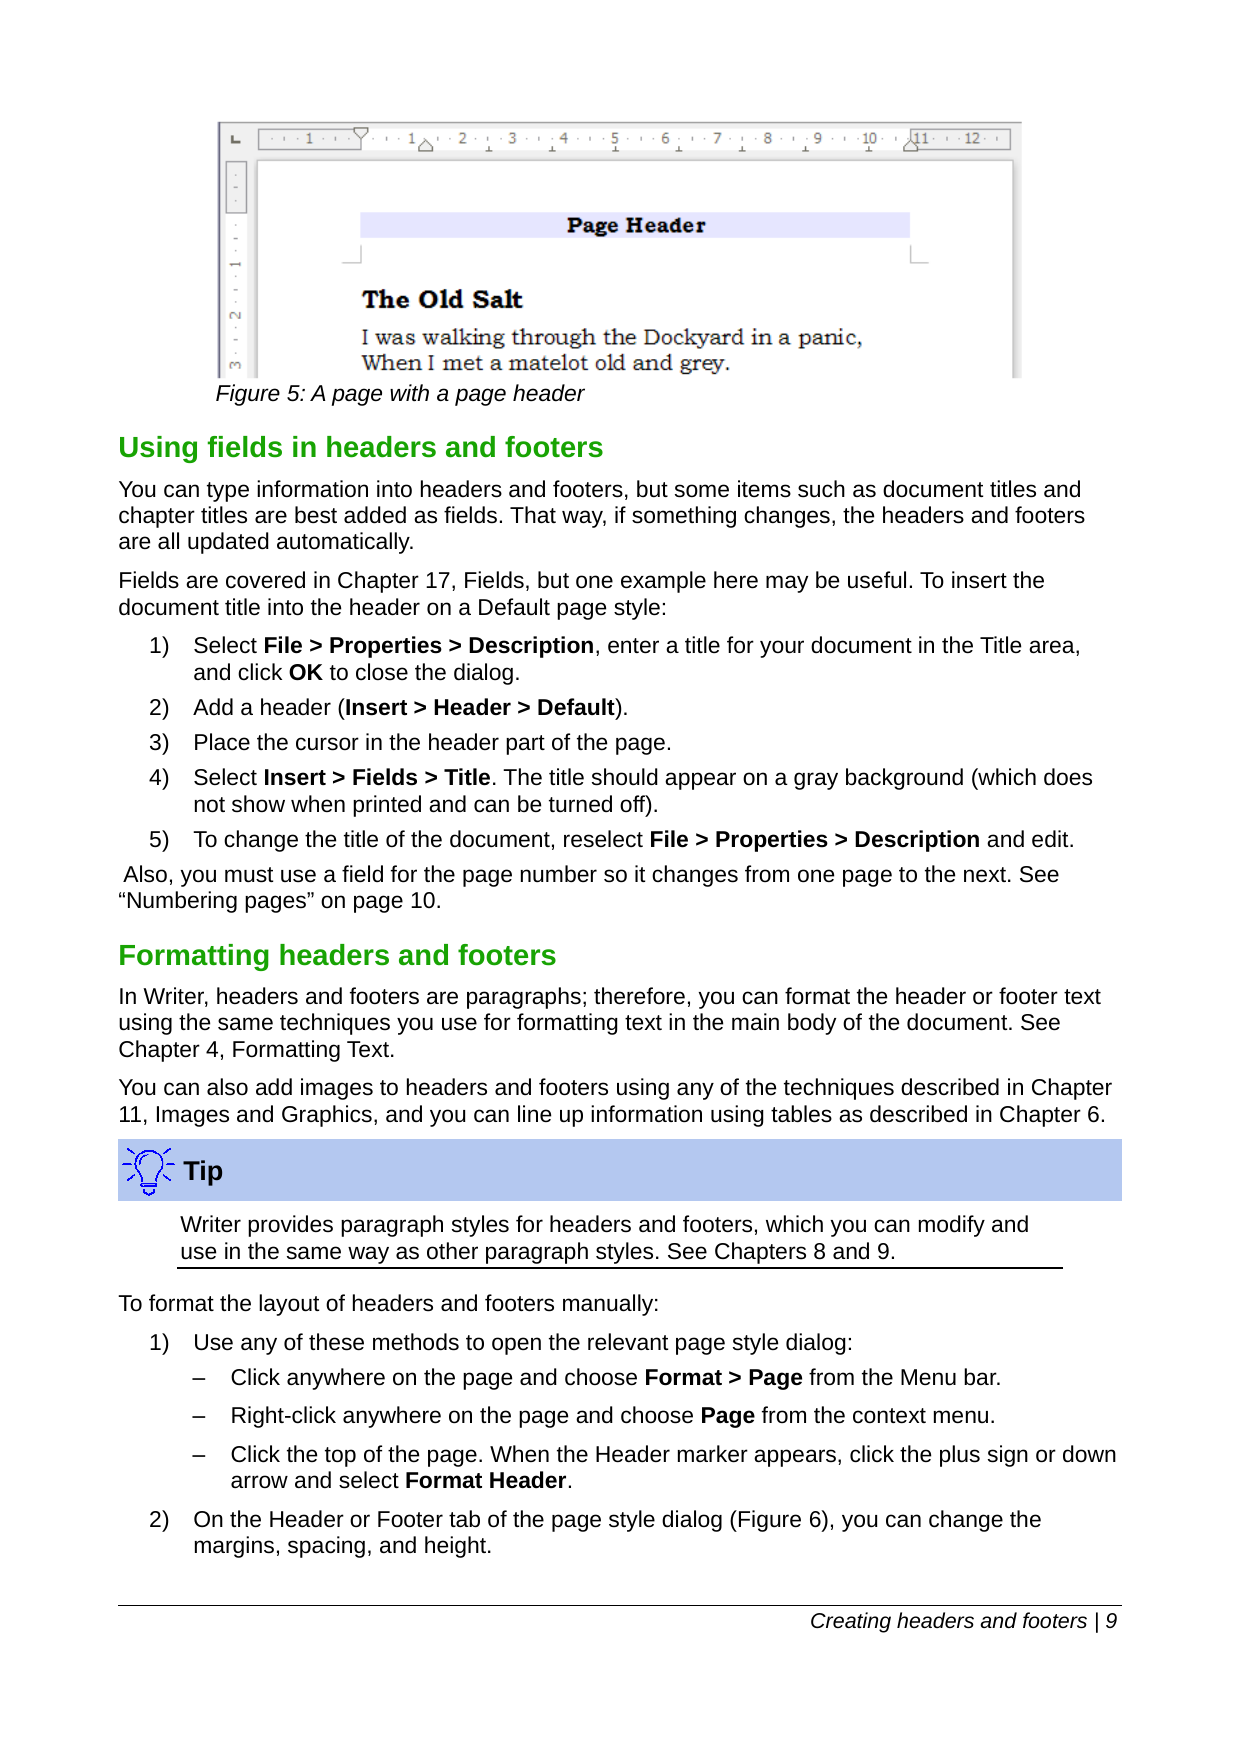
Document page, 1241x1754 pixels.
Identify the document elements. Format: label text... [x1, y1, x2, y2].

list Add a header (Insert > Header > Default). [169, 694, 1122, 720]
text In Writer, headers and footers are paragraphs; therefore, you can format the header or footer text using the same techniques you use for formatting text in the main body of the document. See Chapter 4, Formatting Text. [118, 983, 1122, 1062]
text Writer provides paragraph styles for headers and footers, which you can modify and use in the same way as other paragraph styles. See Chapters 8 and 9. [177, 1208, 1063, 1267]
list Select File > Properties > Description, enter a title for your document in the Title area, and click OK to close the dialog. [169, 632, 1122, 685]
list Select Insert > Fields > Title. The title should appear on a gray background (which does not show when printed and can be turned off). [169, 764, 1122, 817]
subtitle Formatting headers and footers [118, 937, 1122, 971]
list Click the top of the page. When the Header marker appears, click the plus sign or down arrow and select Format Header. [192, 1441, 1122, 1493]
list Use any of these methods to open the relevant page style dialog: [169, 1329, 1122, 1355]
picture [215, 118, 1025, 381]
text You can type information into headers and footers, but some items such as document titles and chapter titles are best added as fields. That way, if something changes, the headers and footers are all updated automatically. [118, 476, 1122, 555]
text To format the layout of headers and footers manually: [118, 1290, 1122, 1316]
list To change the title of the document, reselect File > Properties > Description and edit. [169, 826, 1122, 852]
text Figure 5: A page with a page header [215, 381, 1025, 407]
subtitle Using fields in headers and footers [118, 430, 1122, 464]
picture [119, 1140, 179, 1200]
list On the Header or Footer tab of the page style dialog (Figure 6), you can change the margins, spacing, and height. [169, 1506, 1122, 1558]
list Fields are covered in Chapter 17, Fields, but one example here may be useful. To insert the document title into the header on a Default page style: [118, 567, 1122, 620]
text You can also add images to headers and footers using any of the techniques described in Chapter 11, Images and Graphics, and you can line up information using tables as described in Chapter 6. [118, 1074, 1122, 1127]
subtitle Tip [118, 1139, 1122, 1201]
text Also, you must use a field for the page number so it changes from one page to the next. See “Numbering pages” on page 9. [118, 861, 1122, 914]
list Right-click anywhere on the page and choose Page from the context menu. [192, 1402, 1122, 1429]
list Click anywhere on the page and choose Format > Page from the Menu bar. [192, 1364, 1122, 1391]
list Place the cursor in the header part of the page. [169, 729, 1122, 756]
